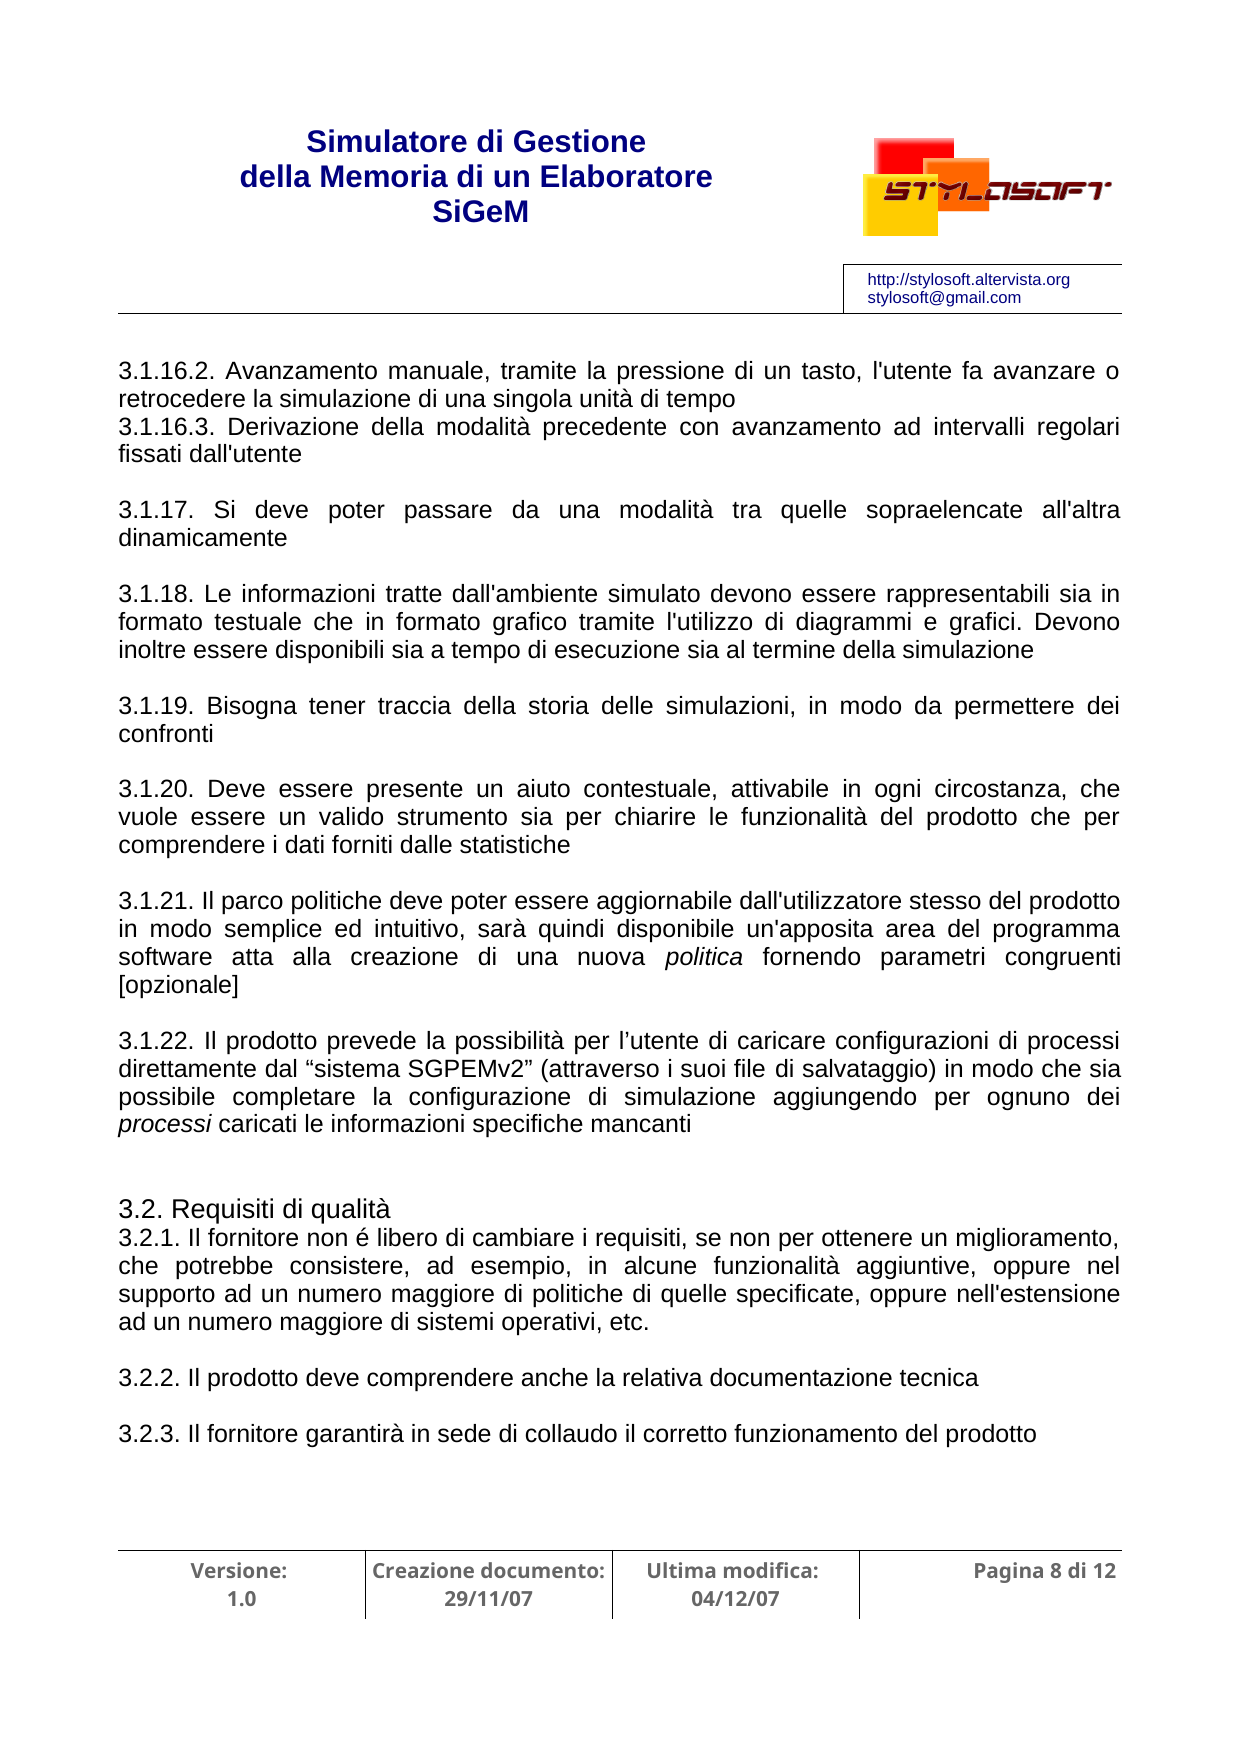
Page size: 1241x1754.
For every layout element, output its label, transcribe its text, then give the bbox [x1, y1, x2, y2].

text 3.2.2. Il prodotto deve comprendere anche la relativa documentazione tecnica [118, 1364, 1122, 1392]
text 3.2.3. Il fornitore garantirà in sede di collaudo il corretto funzionamento del prodotto [118, 1420, 1122, 1448]
text 3.1.21. Il parco politiche deve poter essere aggiornabile dall'utilizzatore stesso del prodotto in modo semplice ed intuitivo, sarà quindi disponibile un'apposita area del programma software atta alla creazione di una nuova politica fornendo parametri congruenti [opzionale] [118, 887, 1122, 998]
text 3.1.18. Le informazioni tratte dall'ambiente simulato devono essere rappresentabili sia in formato testuale che in formato grafico tramite l'utilizzo di diagrammi e grafici. Devono inoltre essere disponibili sia a tempo di esecuzione sia al termine della simulazione [118, 580, 1122, 663]
text 3.2.1. Il fornitore non é libero di cambiare i requisiti, se non per ottenere un miglioramento, che potrebbe consistere, ad esempio, in alcune funzionalità aggiuntive, oppure nel supporto ad un numero maggiore di politiche di quelle specificate, oppure nell'estensione ad un numero maggiore di sistemi operativi, etc. [118, 1224, 1122, 1336]
text 3.1.22. Il prodotto prevede la possibilità per l’utente di caricare configurazioni di processi direttamente dal “sistema SGPEMv2” (attraverso i suoi file di salvataggio) in modo che sia possibile completare la configurazione di simulazione aggiungendo per ognuno dei processi caricati le informazioni specifiche mancanti [118, 1026, 1122, 1138]
text 3.1.17. Si deve poter passare da una modalità tra quelle sopraelencate all'altra dinamicamente [118, 496, 1122, 552]
picture [848, 123, 1117, 247]
text 3.1.16.3. Derivazione della modalità precedente con avanzamento ad intervalli regolari fissati dall'utente [118, 412, 1122, 468]
text 3.1.19. Bisogna tener traccia della storia delle simulazioni, in modo da permettere dei confronti [118, 691, 1122, 747]
text 3.2. Requisiti di qualità [118, 1194, 1122, 1224]
text 3.1.16.2. Avanzamento manuale, tramite la pressione di un tasto, l'utente fa avanzare o retrocedere la simulazione di una singola unità di tempo [118, 356, 1122, 412]
text 3.1.20. Deve essere presente un aiuto contestuale, attivabile in ogni circostanza, che vuole essere un valido strumento sia per chiarire le funzionalità del prodotto che per comprendere i dati forniti dalle statistiche [118, 775, 1122, 859]
